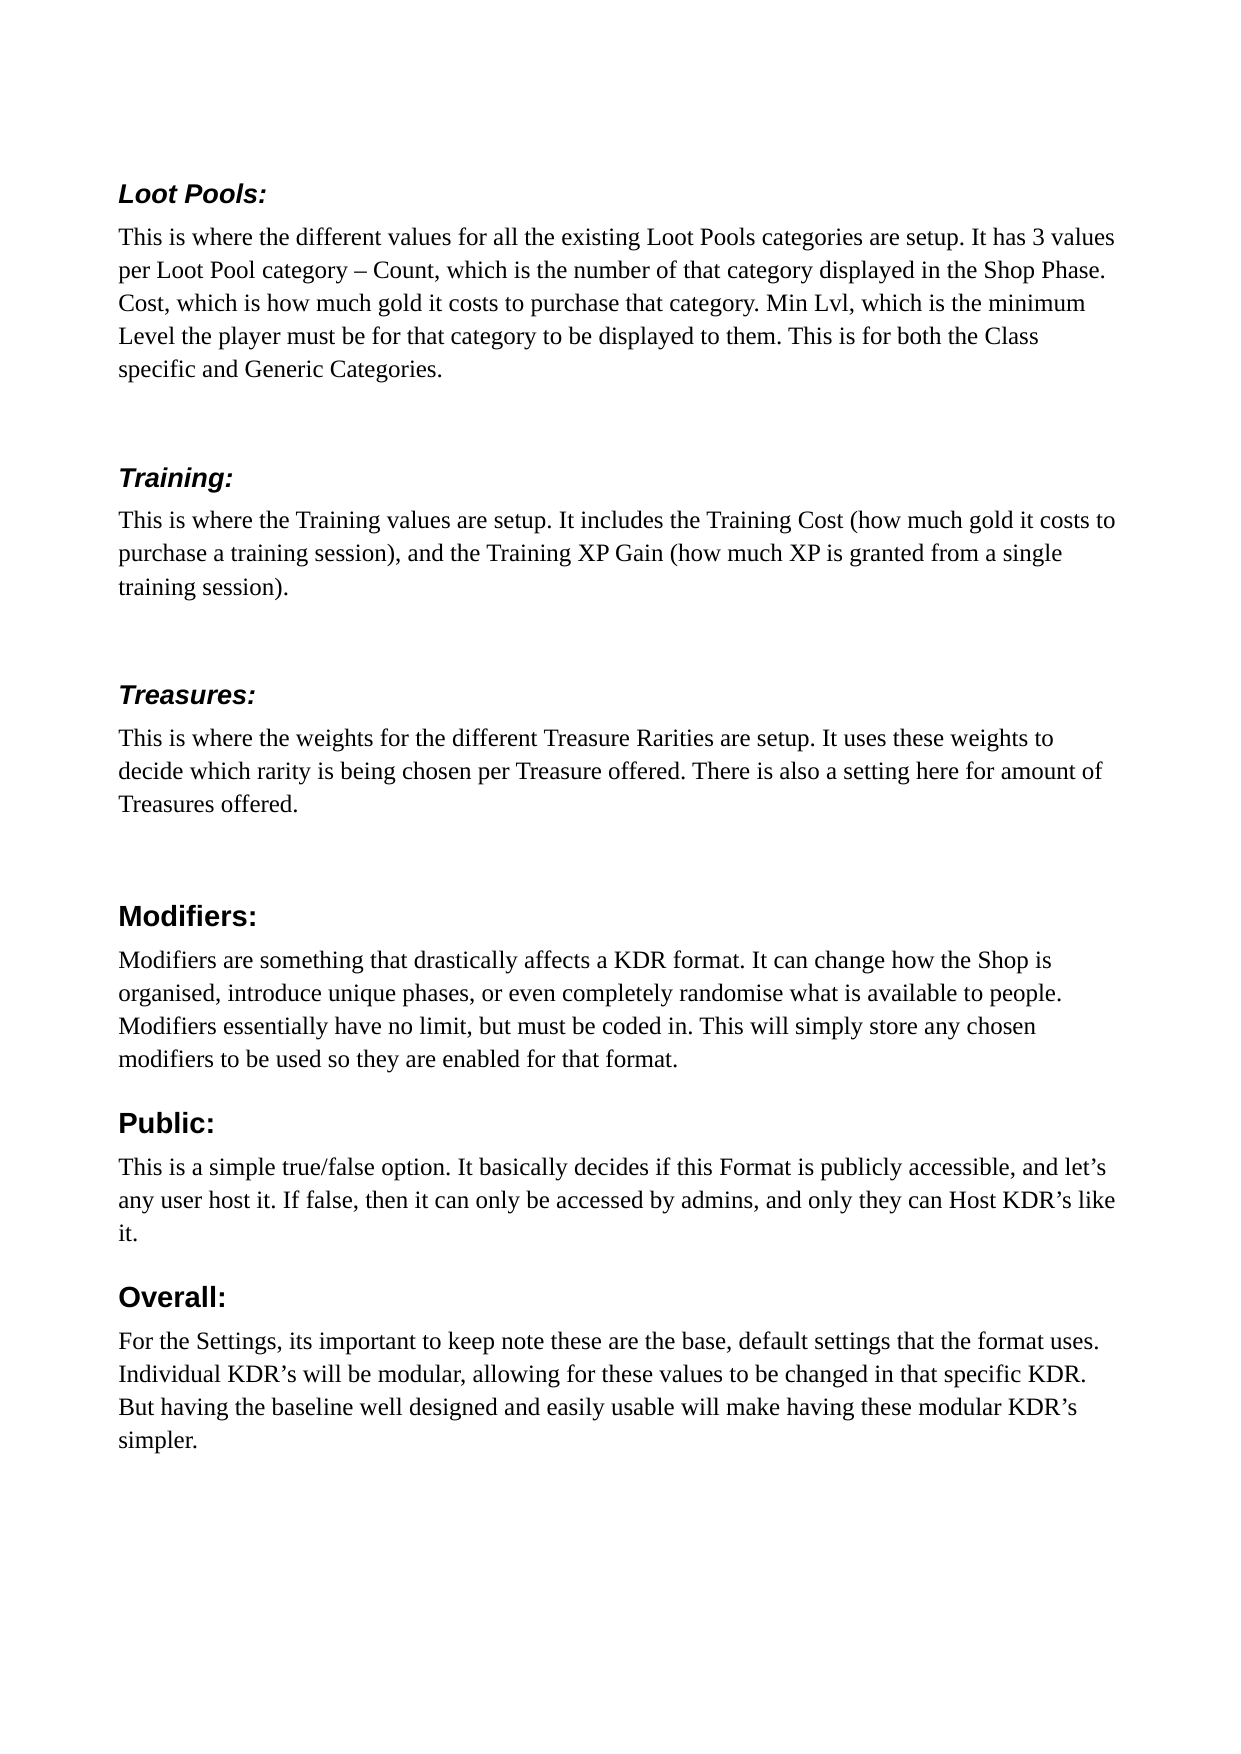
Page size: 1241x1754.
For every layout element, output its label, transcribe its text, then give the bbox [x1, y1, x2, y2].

text Modifiers are something that drastically affects a KDR format. It can change how the Shop is organised, introduce unique phases, or even completely randomise what is available to people. Modifiers essentially have no limit, but must be coded in. This will simply store any chosen modifiers to be used so they are enabled for that format. [118, 945, 1122, 1073]
text This is a simple true/false option. It basically decides if this Format is publicly accessible, and let’s any user host it. If false, then it can only be accessed by admins, and only they can Host KDR’s like it. [118, 1152, 1122, 1247]
subtitle Modifiers: [118, 899, 1122, 932]
text For the Settings, its important to keep note these are the base, default settings that the format uses. Individual KDR’s will be modular, allowing for these values to be changed in that specific KDR. But having the baseline well designed and easily usable will make having these modular KDR’s simpler. [118, 1326, 1122, 1454]
text This is where the Training values are setup. It includes the Training Cost (how much gold it costs to purchase a training session), and the Training XP Gain (how much XP is granted from a single training session). [118, 506, 1122, 600]
subtitle Public: [118, 1106, 1122, 1140]
subtitle Treasures: [118, 679, 1122, 711]
text This is where the weights for the different Treasure Rarities are setup. It uses these weights to decide which rarity is being chosen per Treasure offered. There is also a setting here for amount of Treasures offered. [118, 723, 1122, 818]
subtitle Training: [118, 462, 1122, 493]
subtitle Loot Pools: [118, 178, 1122, 209]
text This is where the different values for all the existing Loot Pools categories are setup. It has 3 values per Loot Pool category – Count, which is the number of that category displayed in the Shop Phase. Cost, which is how much gold it costs to purchase that category. Min Lvl, which is the minimum Level the player must be for that category to be displayed to them. This is for both the Class specific and Generic Categories. [118, 222, 1122, 383]
subtitle Overall: [118, 1280, 1122, 1314]
